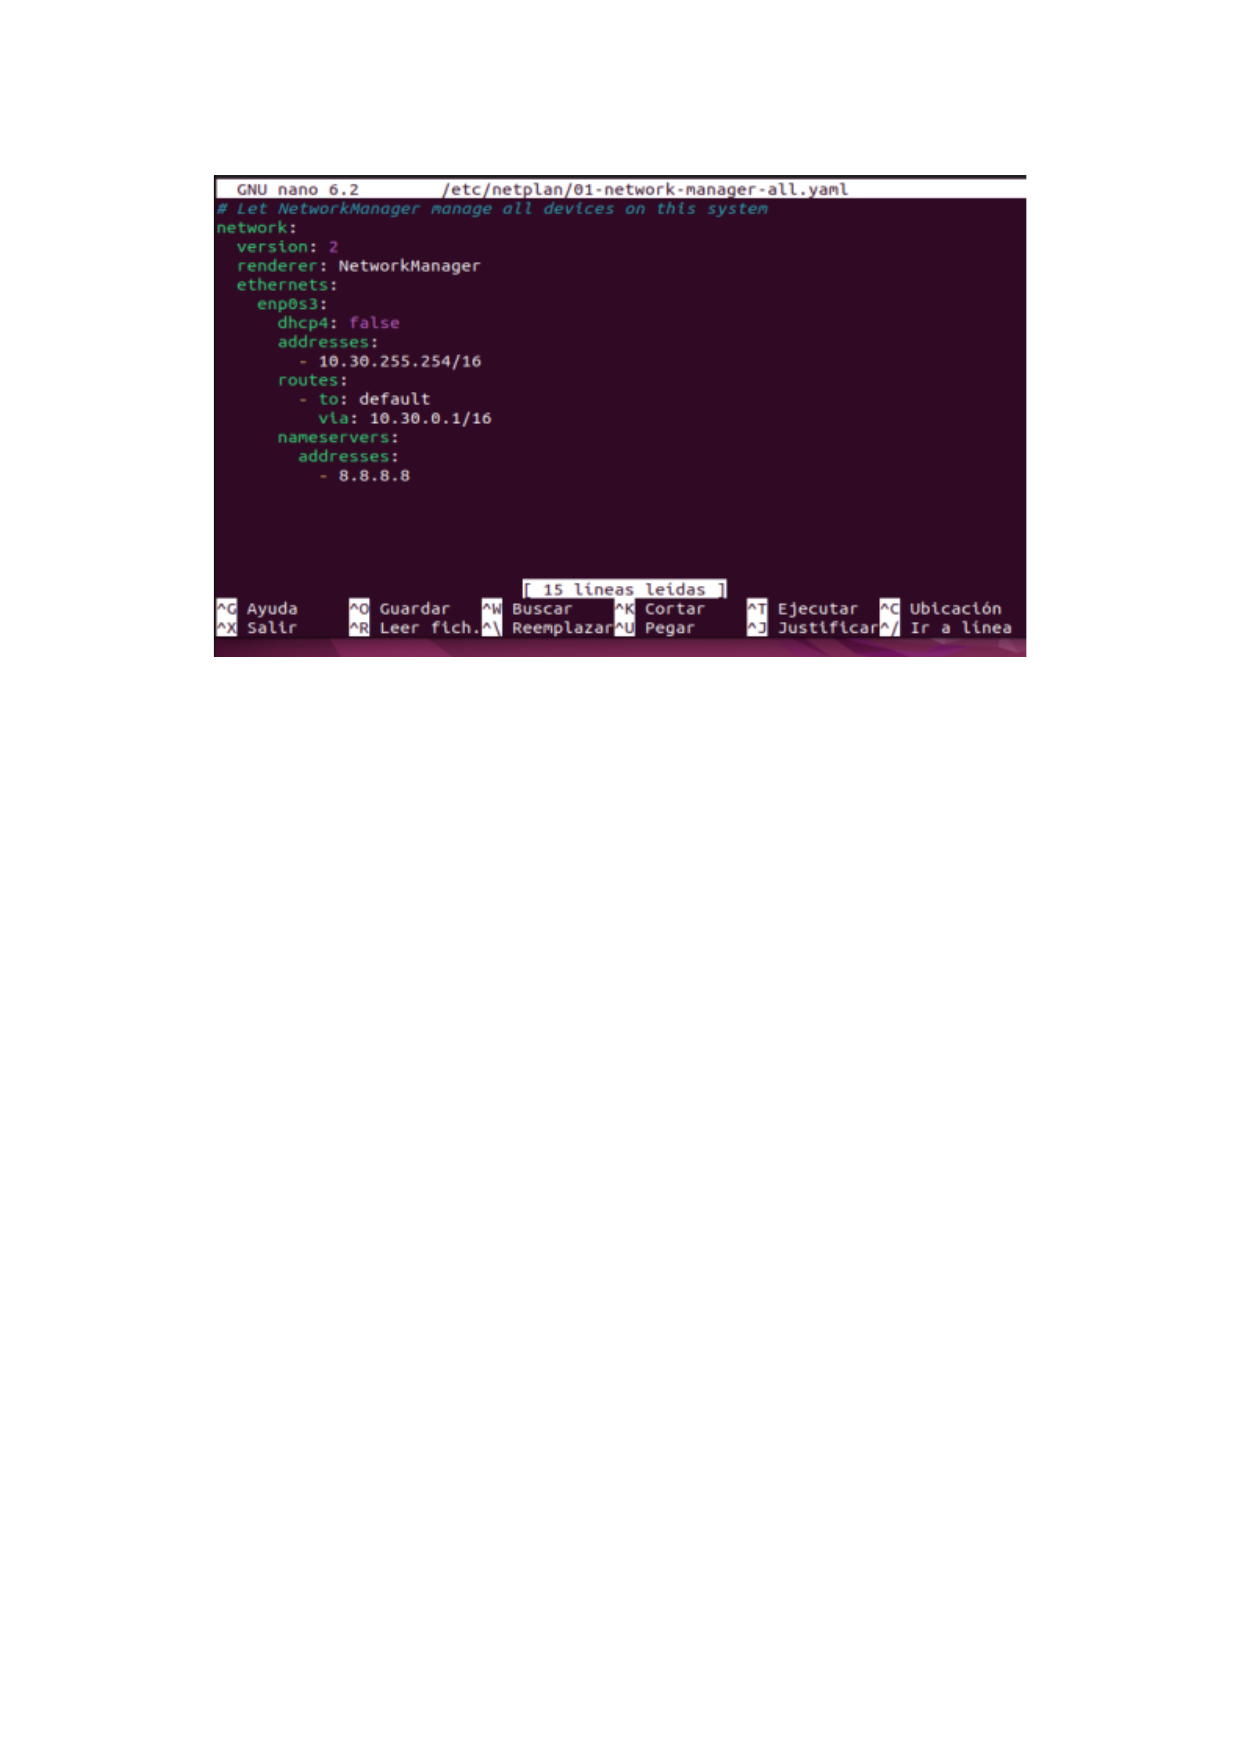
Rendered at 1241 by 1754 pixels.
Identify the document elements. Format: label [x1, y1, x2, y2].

picture [213, 175, 1027, 657]
